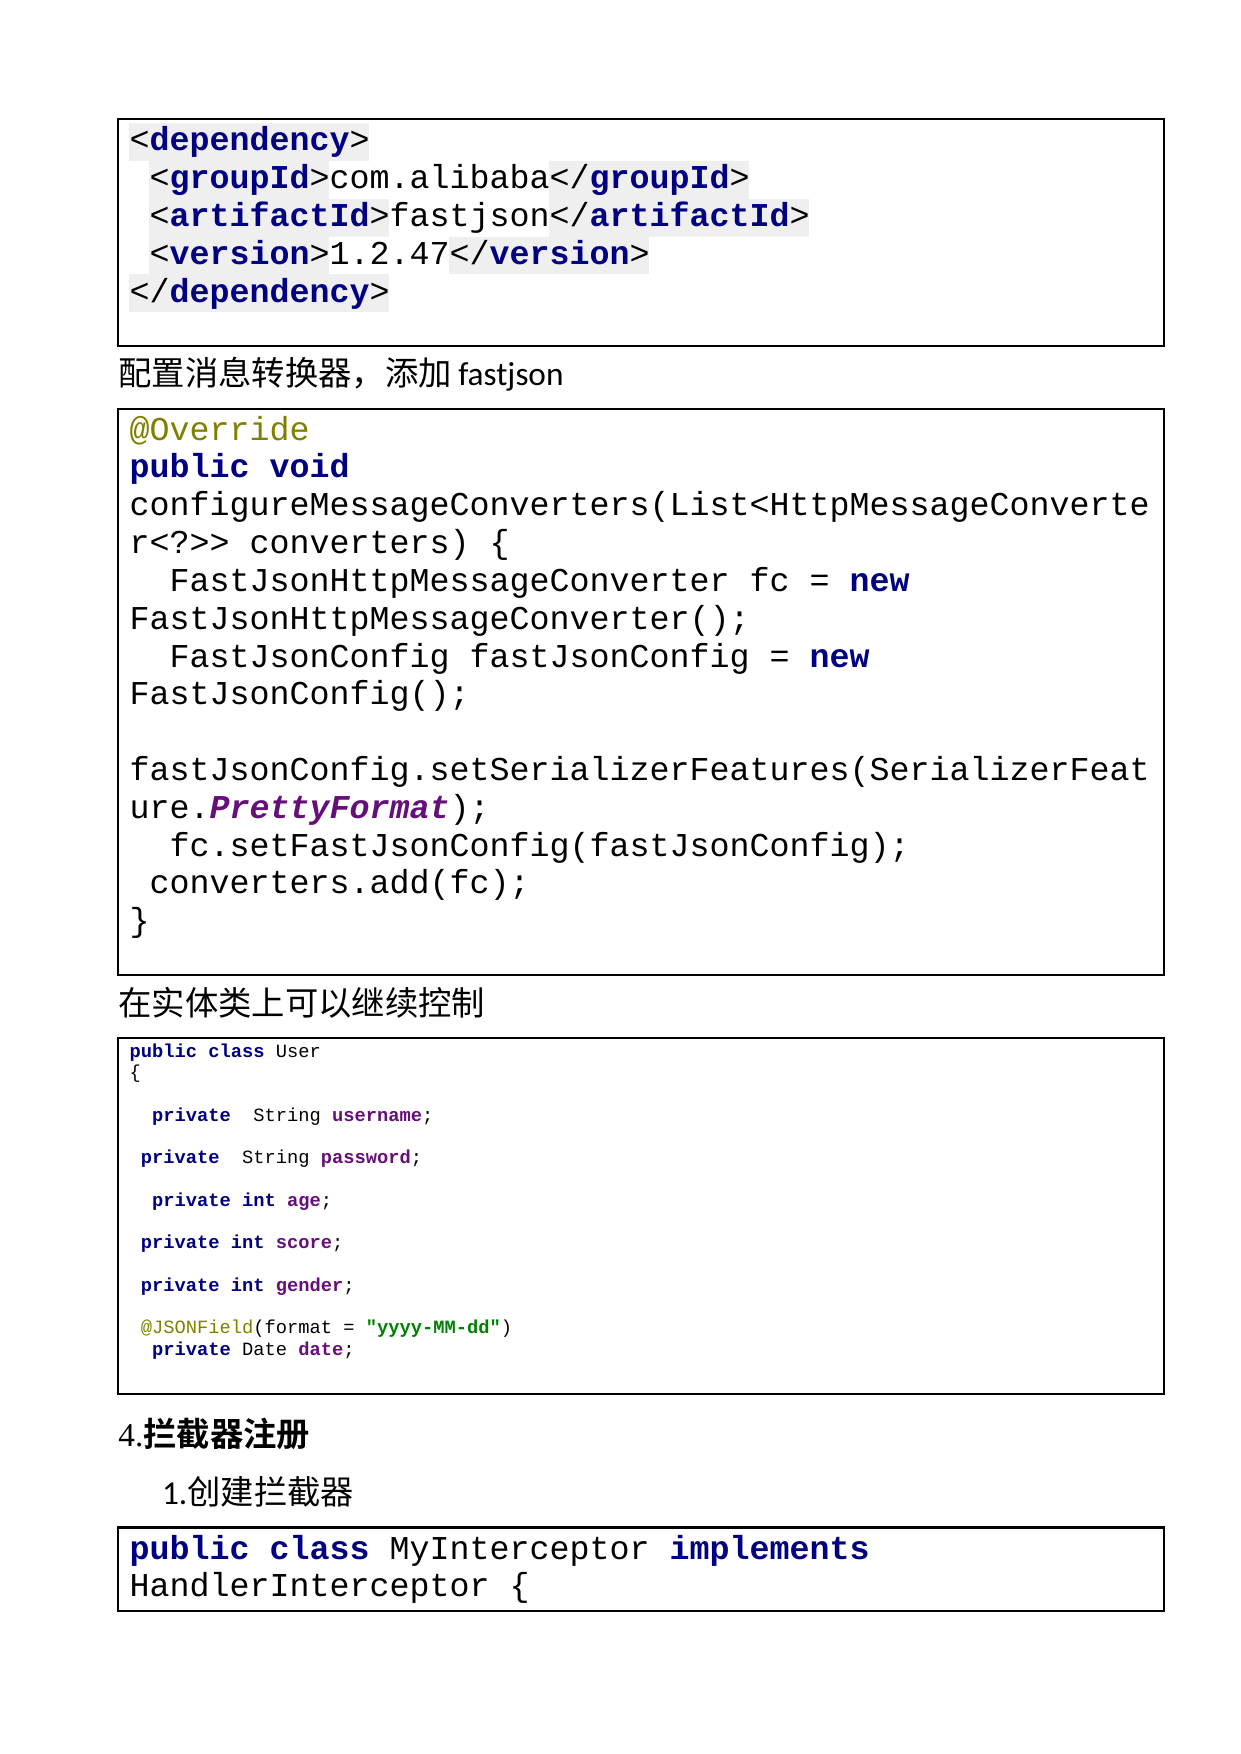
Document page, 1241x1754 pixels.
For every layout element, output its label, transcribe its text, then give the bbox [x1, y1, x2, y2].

text 1.创建拦截器 [162, 1468, 1122, 1514]
subtitle 4.拦截器注册 [118, 1408, 1122, 1456]
text 配置消息转换器，添加fastjson [118, 347, 1122, 395]
table_header public class MyInterceptor implements HandlerInterceptor { [119, 1529, 1163, 1610]
table_header <dependency> <groupId>com.alibaba</groupId> <artifactId>fastjson</artifactId> <version>1.2.47</version> </dependency> [119, 120, 1163, 344]
text 在实体类上可以继续控制 [118, 976, 1122, 1024]
table_header public class User { private String username; private String password; private int age; private int score; private int gender; @JSONField(format = "yyyy-MM-dd") private Date date; [119, 1039, 1163, 1393]
table_header @Override public void configureMessageConverters(List<HttpMessageConverter<?>> converters) { FastJsonHttpMessageConverter fc = new FastJsonHttpMessageConverter(); FastJsonConfig fastJsonConfig = new FastJsonConfig(); fastJsonConfig.setSerializerFeatures(SerializerFeature.PrettyFormat); fc.setFastJsonConfig(fastJsonConfig); converters.add(fc); } [119, 410, 1163, 974]
